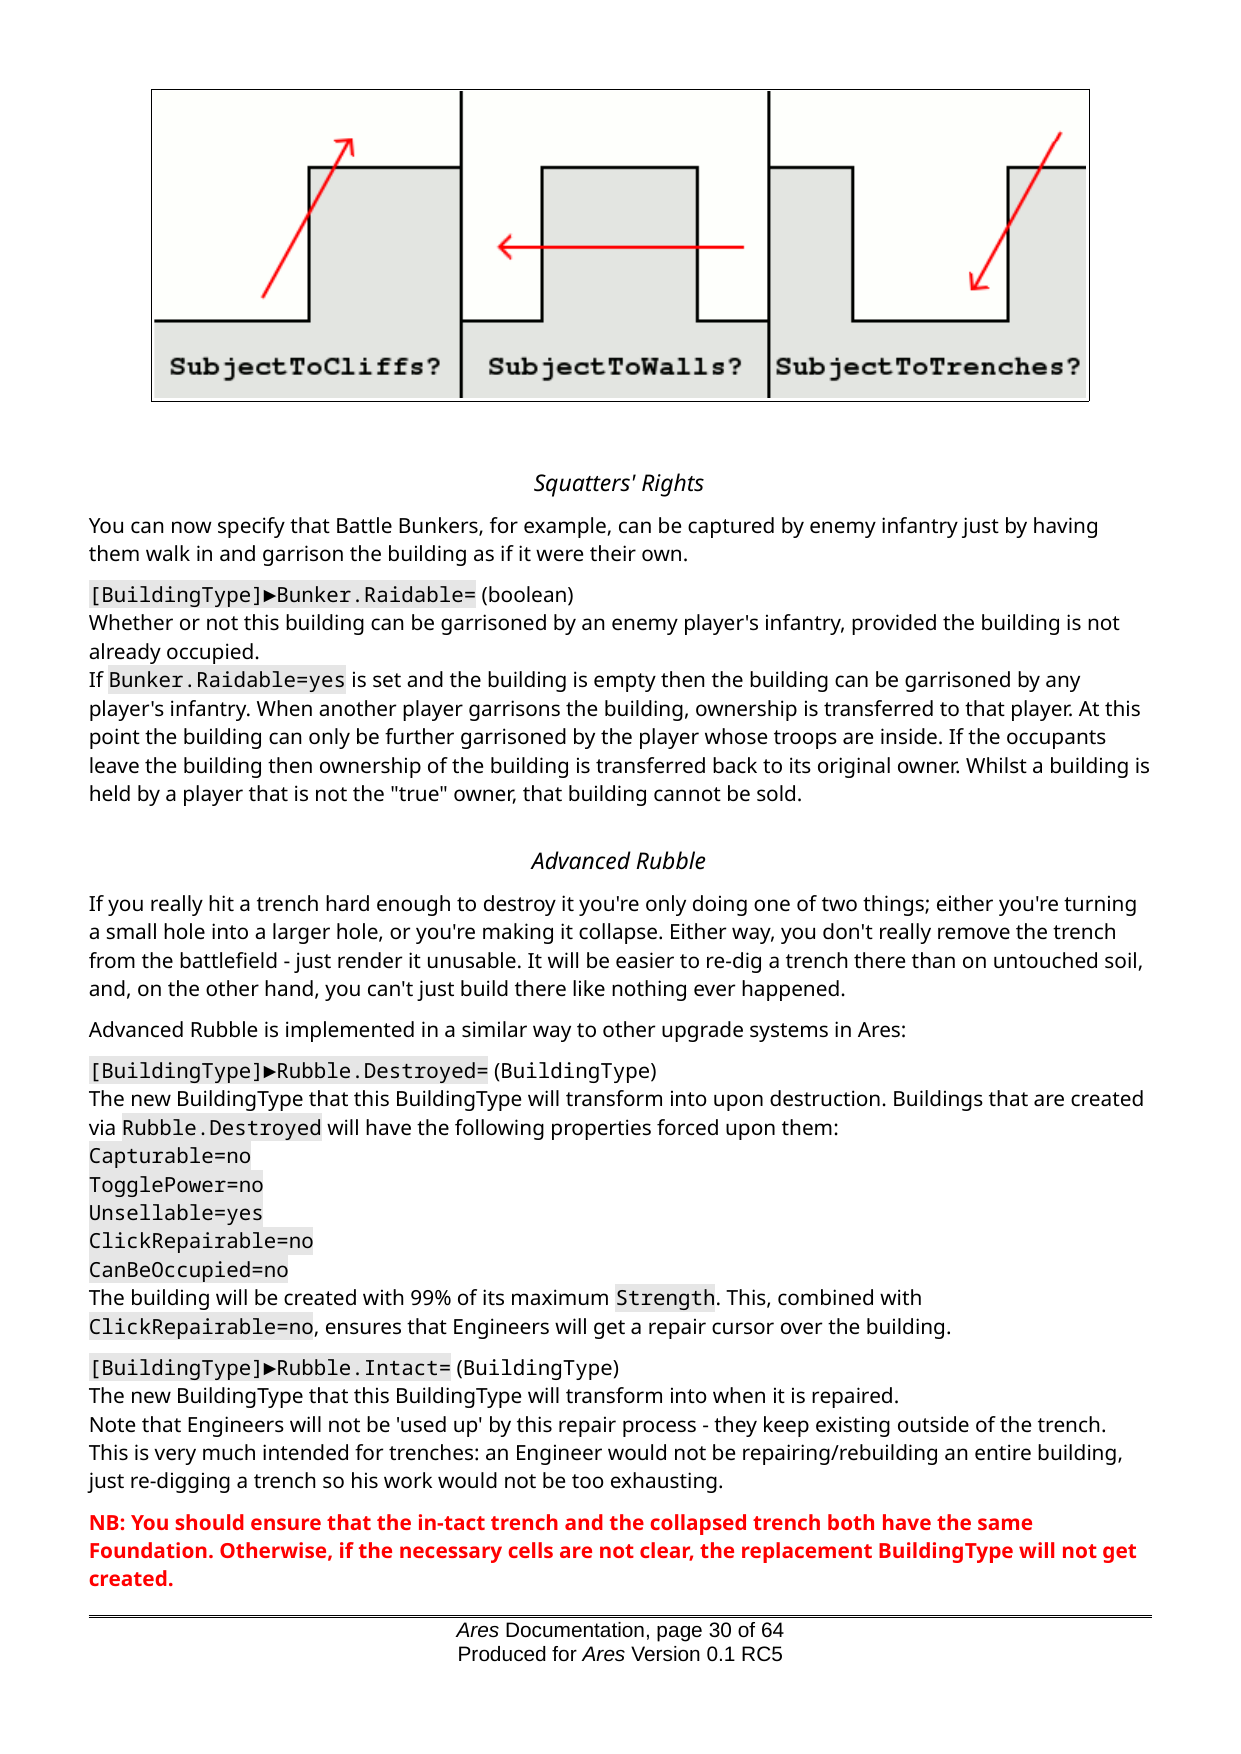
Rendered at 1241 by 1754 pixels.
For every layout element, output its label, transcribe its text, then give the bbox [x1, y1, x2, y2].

text [BuildingType]►Bunker.Raidable= (boolean) Whether or not this building can be garrisoned by an enemy player's infantry, provided the building is not already occupied. If Bunker.Raidable=yes is set and the building is empty then the building can be garrisoned by any player's infantry. When another player garrisons the building, ownership is transferred to that player. At this point the building can only be further garrisoned by the player whose troops are inside. If the occupants leave the building then ownership of the building is transferred back to its original owner. Whilst a building is held by a player that is not the "true" owner, that building cannot be sold. [88, 580, 1152, 808]
text NB: You should ensure that the in-tact trench and the collapsed trench both have the same Foundation. Otherwise, if the necessary cells are not clear, the replacement BuildingType will not get created. [88, 1508, 1152, 1593]
text [BuildingType]►Rubble.Intact= (BuildingType) The new BuildingType that this BuildingType will transform into when it is repaired. Note that Engineers will not be 'used up' by this repair process - they keep existing outside of the trench. This is very much intended for trenches: an Engineer would not be repairing/rebuilding an entire building, just re-digging a trench so his work would not be too exhausting. [88, 1353, 1152, 1495]
text If you really hit a trench hard enough to destroy it you're only doing one of two things; either you're turning a small hole into a larger hole, or you're making it collapse. Either way, you don't really remove the trench from the battlefield - just render it unusable. It will be easier to re-dig a trench there than on untouched soil, and, on the other hand, you can't just build there like nothing ever happened. [88, 889, 1152, 1003]
picture [154, 91, 1086, 398]
text [BuildingType]►Rubble.Destroyed= (BuildingType) The new BuildingType that this BuildingType will transform into upon destruction. Buildings that are created via Rubble.Destroyed will have the following properties forced upon them: Capturable=no TogglePower=no Unsellable=yes ClickRepairable=no CanBeOccupied=no The building will be created with 99% of its maximum Strength. This, combined with ClickRepairable=no, ensures that Engineers will get a repair cursor over the building. [88, 1056, 1152, 1340]
subtitle Advanced Rubble [88, 845, 1152, 876]
subtitle Squatters' Rights [88, 467, 1152, 498]
text You can now specify that Battle Bunkers, for example, can be captured by enemy infantry just by having them walk in and garrison the building as if it were their own. [88, 511, 1152, 568]
text Advanced Rubble is implemented in a similar way to other upgrade systems in Ares: [88, 1015, 1152, 1043]
